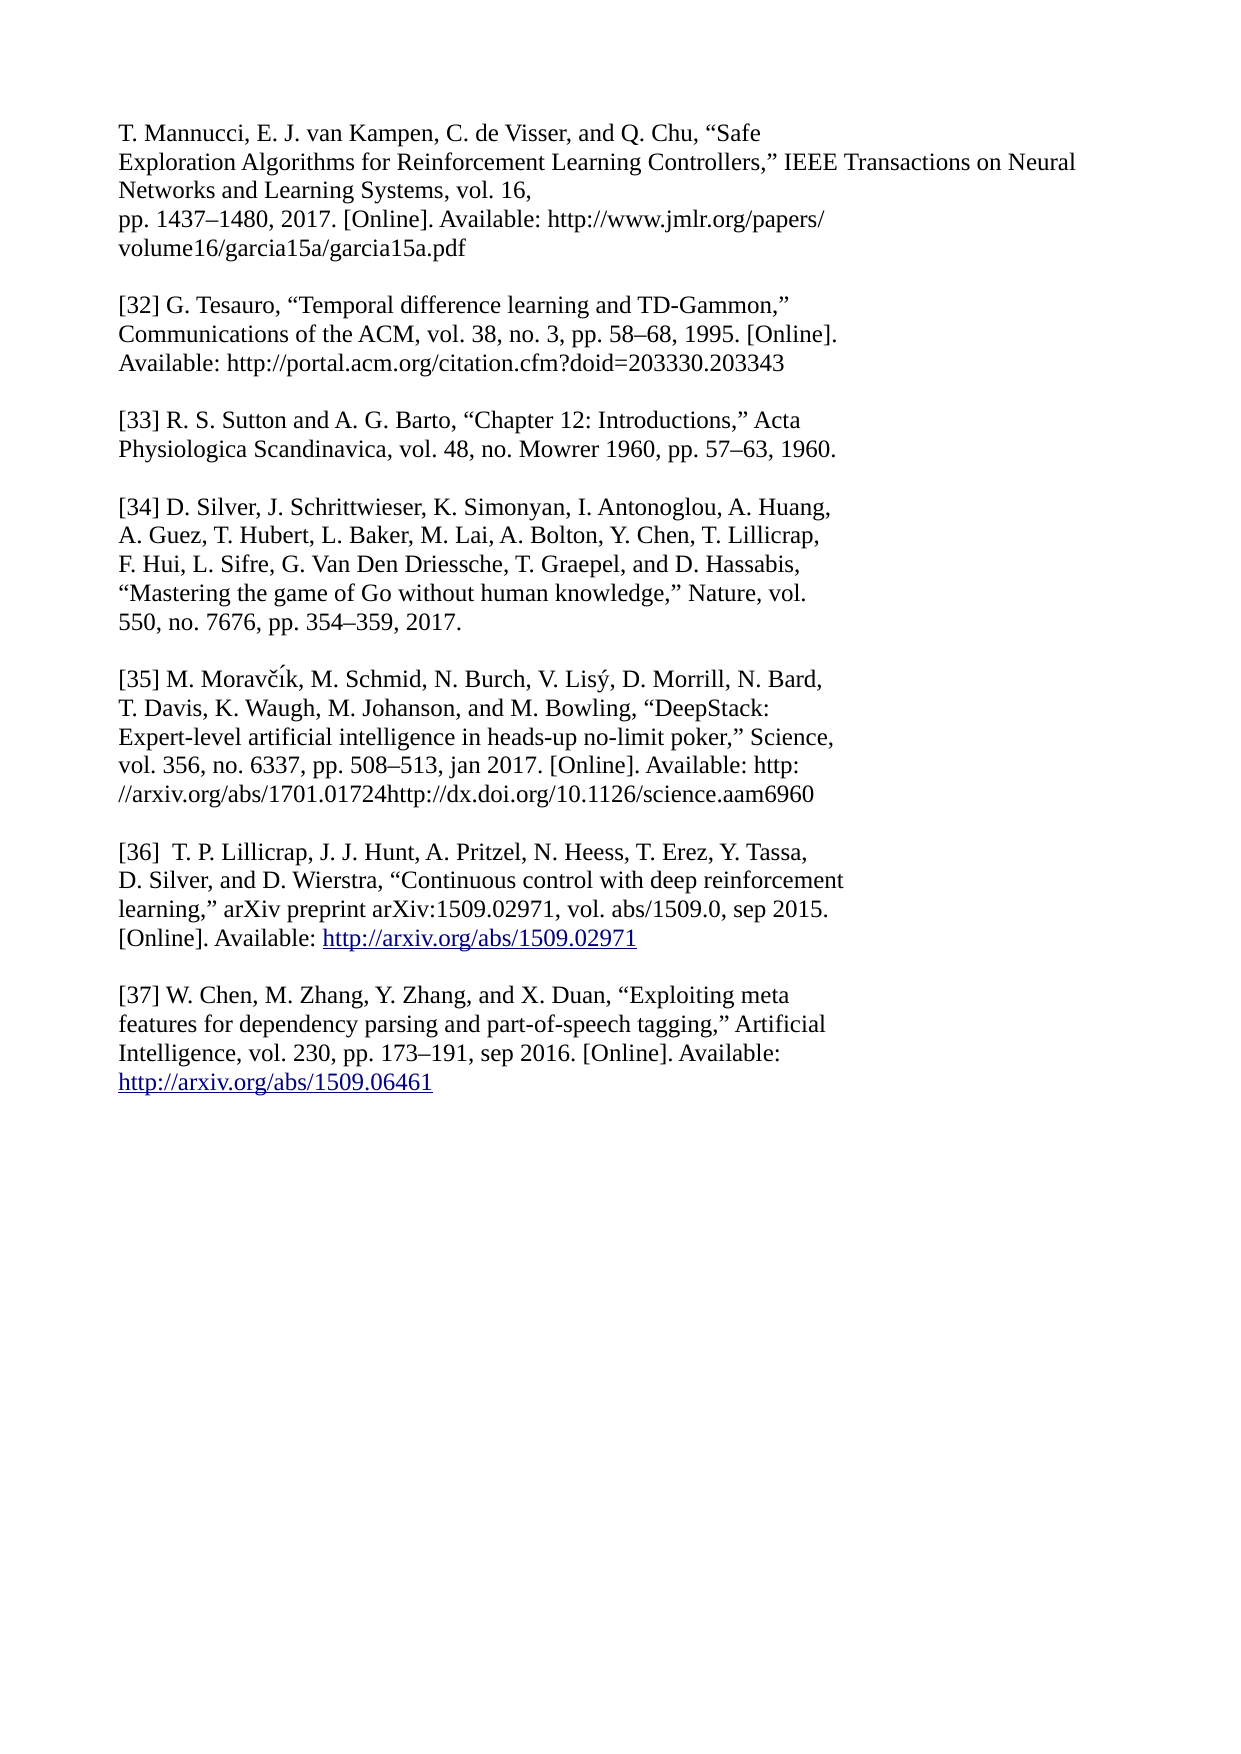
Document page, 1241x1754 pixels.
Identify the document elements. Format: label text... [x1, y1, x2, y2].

text 550, no. 7676, pp. 354–359, 2017. [118, 607, 1122, 636]
text //arxiv.org/abs/1701.01724http://dx.doi.org/10.1126/science.aam6960 [118, 779, 1122, 808]
text F. Hui, L. Sifre, G. Van Den Driessche, T. Graepel, and D. Hassabis, [118, 549, 1122, 578]
text Available: http://portal.acm.org/citation.cfm?doid=203330.203343 [118, 348, 1122, 377]
text Expert-level artificial intelligence in heads-up no-limit poker,” Science, [118, 722, 1122, 751]
text Intelligence, vol. 230, pp. 173–191, sep 2016. [Online]. Available: [118, 1038, 1122, 1067]
text features for dependency parsing and part-of-speech tagging,” Artificial [118, 1009, 1122, 1038]
text [32] G. Tesauro, “Temporal difference learning and TD-Gammon,” [118, 291, 1122, 319]
text T. Mannucci, E. J. van Kampen, C. de Visser, and Q. Chu, “Safe [118, 118, 1122, 147]
text learning,” arXiv preprint arXiv:1509.02971, vol. abs/1509.0, sep 2015. [118, 894, 1122, 923]
text [Online]. Available: http://arxiv.org/abs/1509.02971 [118, 923, 1122, 952]
text Physiologica Scandinavica, vol. 48, no. Mowrer 1960, pp. 57–63, 1960. [118, 434, 1122, 463]
text Exploration Algorithms for Reinforcement Learning Controllers,” IEEE Transactions on Neural Networks and Learning Systems, vol. 16, [118, 147, 1122, 204]
text http://arxiv.org/abs/1509.06461 [118, 1067, 1122, 1096]
text [36] T. P. Lillicrap, J. J. Hunt, A. Pritzel, N. Heess, T. Erez, Y. Tassa, [118, 837, 1122, 866]
text [33] R. S. Sutton and A. G. Barto, “Chapter 12: Introductions,” Acta [118, 406, 1122, 434]
text [34] D. Silver, J. Schrittwieser, K. Simonyan, I. Antonoglou, A. Huang, [118, 492, 1122, 521]
text [35] M. Moravčı́k, M. Schmid, N. Burch, V. Lisý, D. Morrill, N. Bard, [118, 664, 1122, 693]
text D. Silver, and D. Wierstra, “Continuous control with deep reinforcement [118, 866, 1122, 894]
text A. Guez, T. Hubert, L. Baker, M. Lai, A. Bolton, Y. Chen, T. Lillicrap, [118, 521, 1122, 549]
text T. Davis, K. Waugh, M. Johanson, and M. Bowling, “DeepStack: [118, 693, 1122, 722]
text [37] W. Chen, M. Zhang, Y. Zhang, and X. Duan, “Exploiting meta [118, 981, 1122, 1009]
text vol. 356, no. 6337, pp. 508–513, jan 2017. [Online]. Available: http: [118, 751, 1122, 779]
text “Mastering the game of Go without human knowledge,” Nature, vol. [118, 578, 1122, 607]
text pp. 1437–1480, 2017. [Online]. Available: http://www.jmlr.org/papers/ [118, 204, 1122, 233]
text Communications of the ACM, vol. 38, no. 3, pp. 58–68, 1995. [Online]. [118, 319, 1122, 348]
text volume16/garcia15a/garcia15a.pdf [118, 233, 1122, 262]
